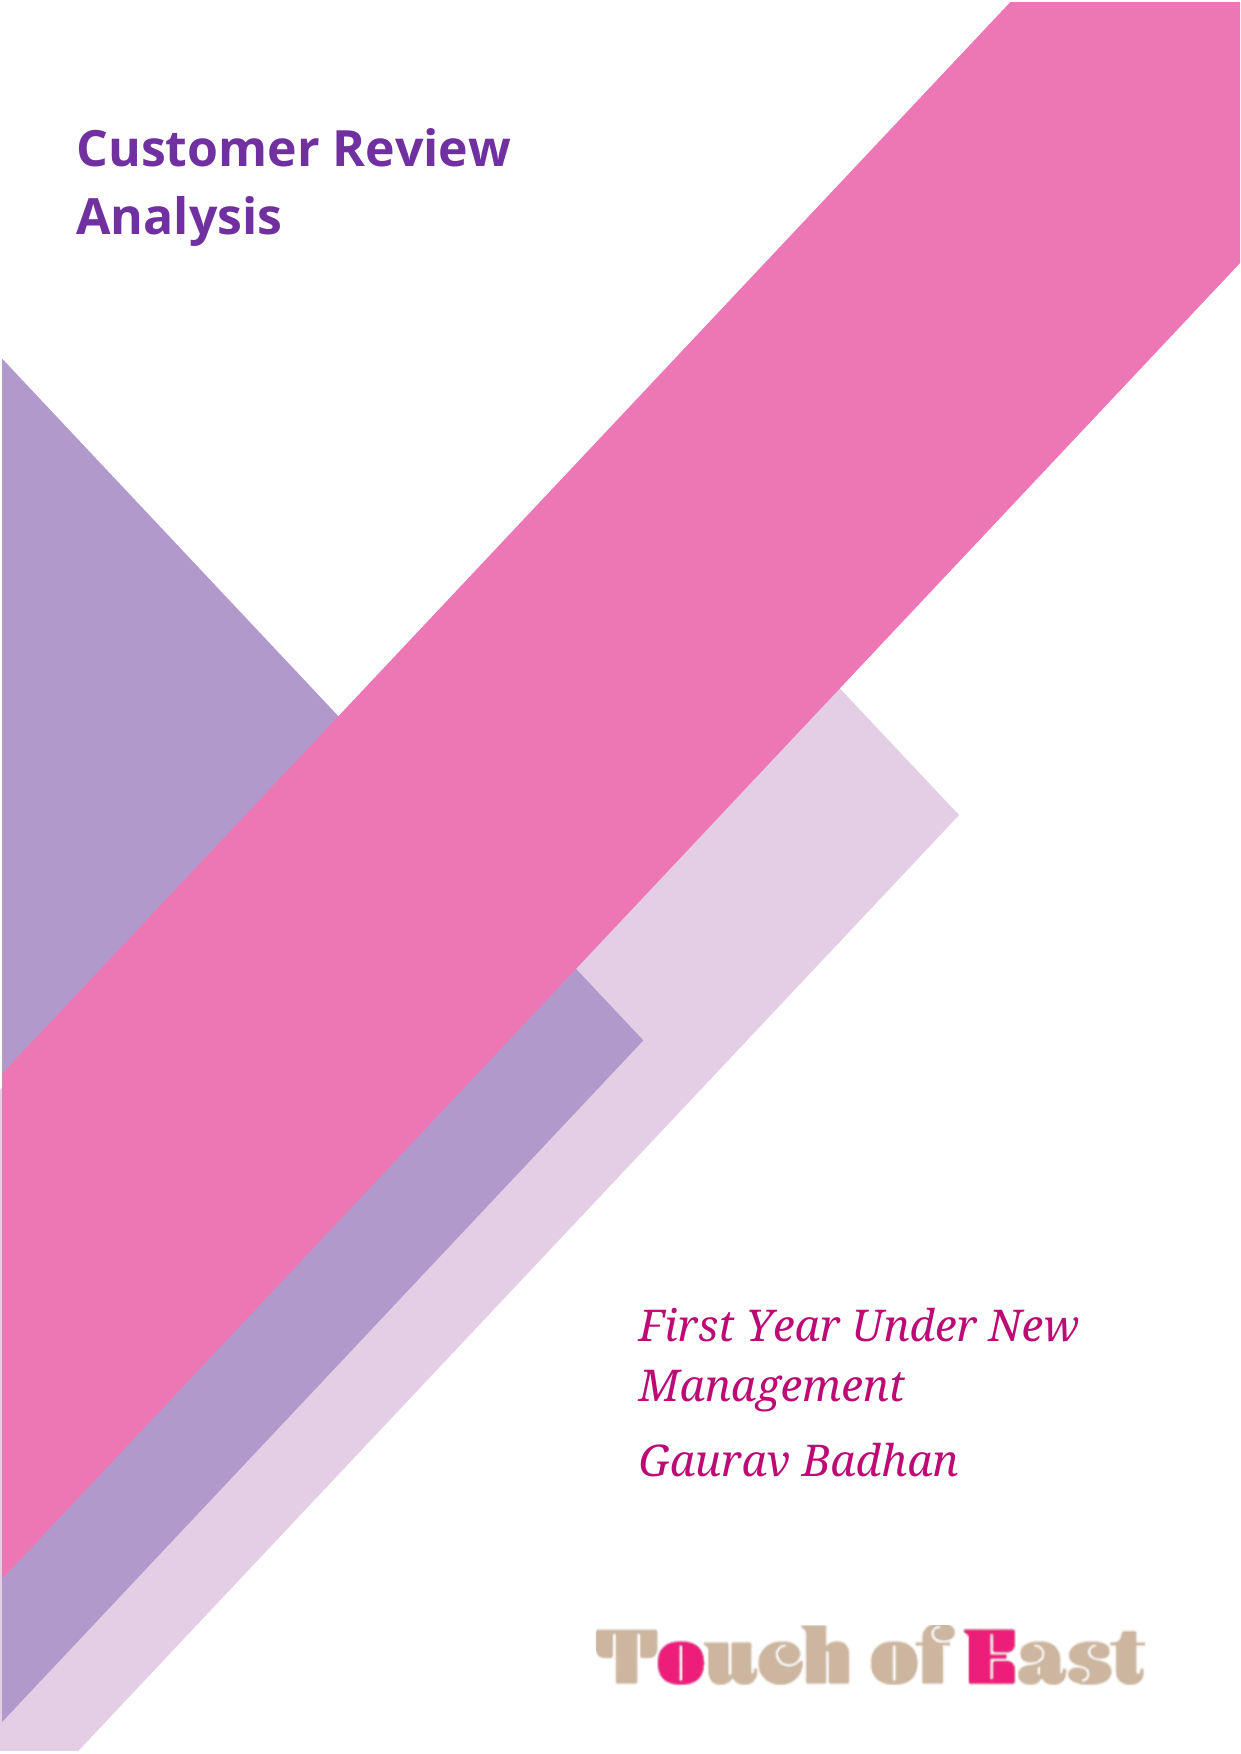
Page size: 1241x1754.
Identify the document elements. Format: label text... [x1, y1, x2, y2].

table_cell [244, 1430, 627, 1576]
table_cell [627, 371, 1172, 1295]
table_cell Gaurav Badhan [627, 1430, 1172, 1576]
table_cell [627, 371, 662, 408]
table_cell Customer Review Analysis [65, 88, 627, 371]
table_cell First Year Under New Management [627, 1295, 1172, 1430]
table_header [65, 74, 627, 88]
table_header [627, 74, 941, 88]
table_cell [65, 371, 627, 715]
table_cell [509, 1170, 627, 1295]
table_cell [382, 1295, 627, 1430]
table_cell [1140, 337, 1172, 371]
table_cell [627, 88, 928, 371]
